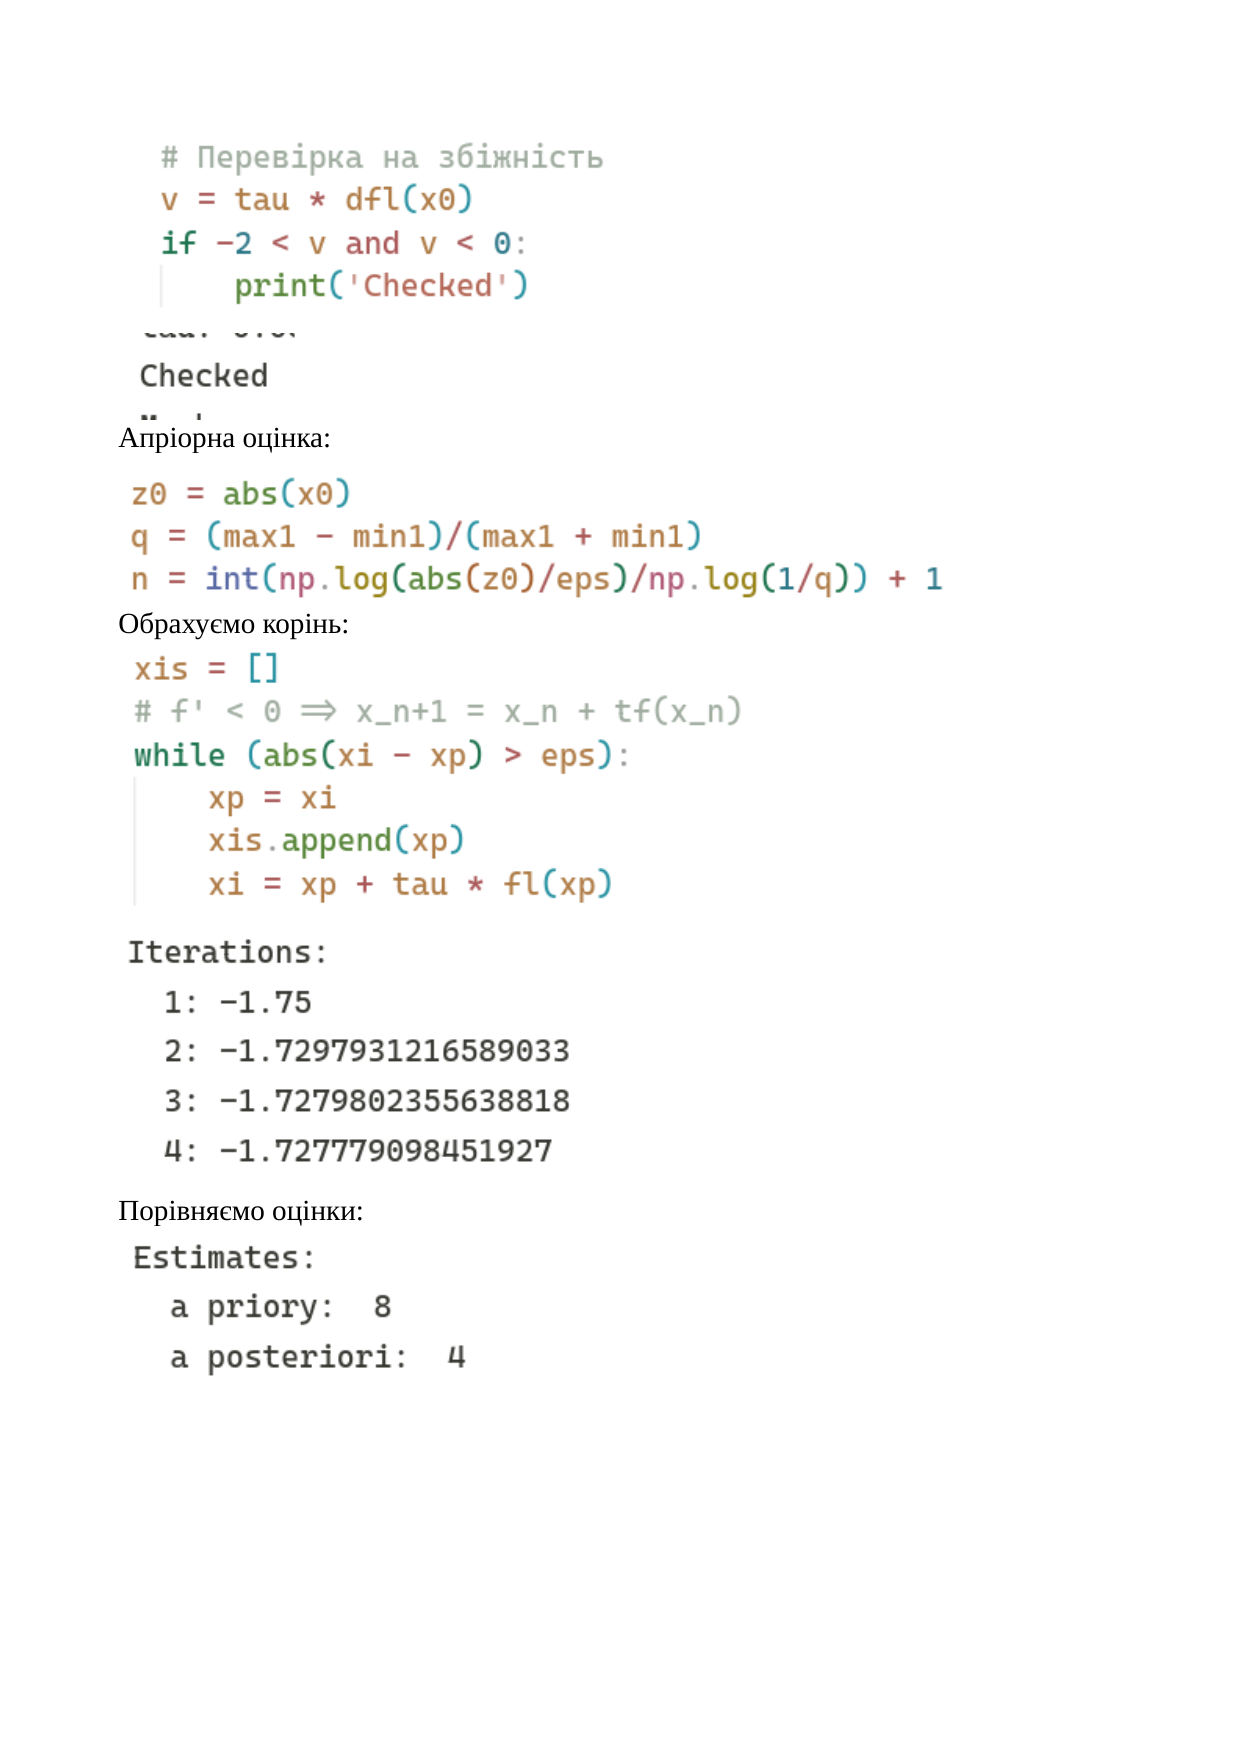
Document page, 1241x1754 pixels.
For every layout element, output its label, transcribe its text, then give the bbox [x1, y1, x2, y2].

picture [118, 118, 625, 420]
text Порівняємо оцінки: [118, 1193, 1122, 1227]
picture [118, 1226, 481, 1382]
picture [118, 453, 958, 607]
picture [118, 640, 769, 1193]
text Обрахуємо корінь: [118, 606, 1122, 640]
text Апріорна оцінка: [118, 420, 1122, 453]
